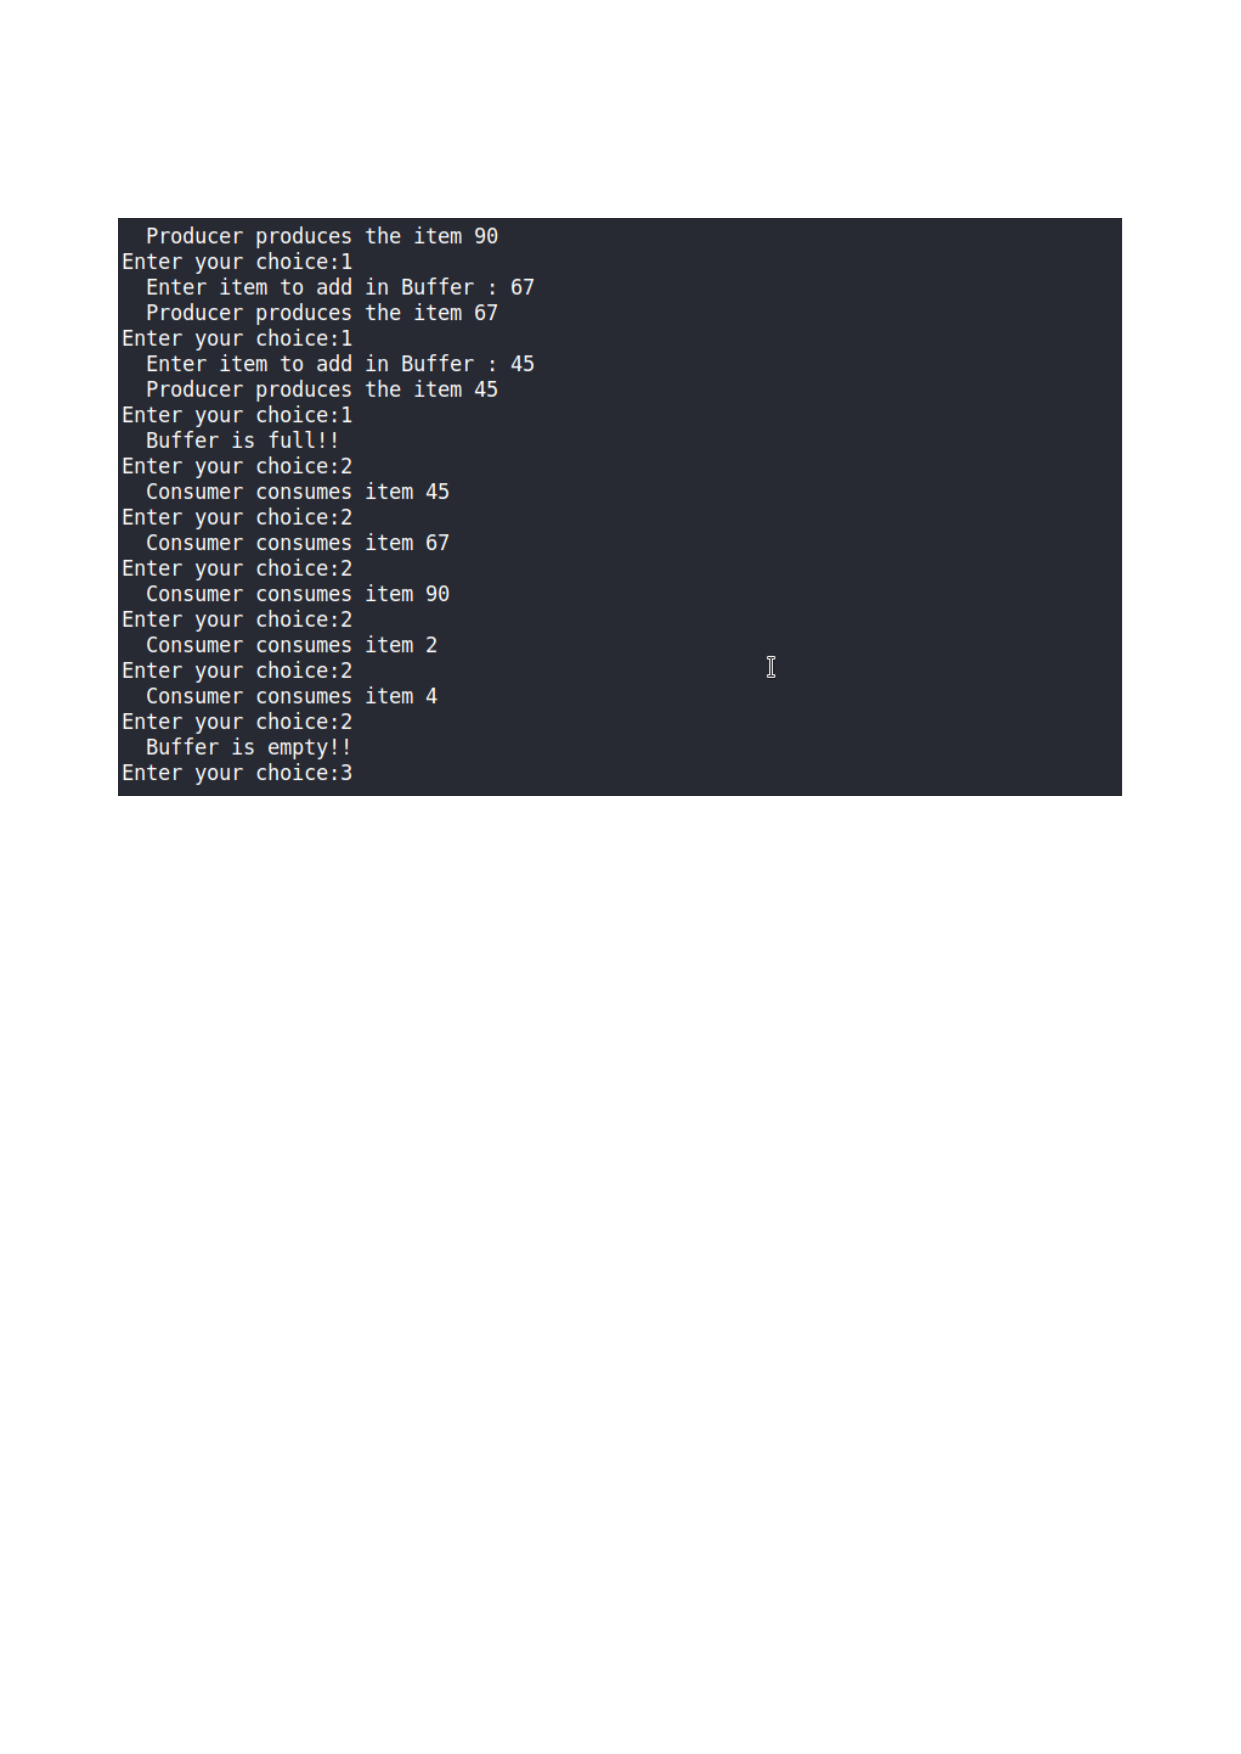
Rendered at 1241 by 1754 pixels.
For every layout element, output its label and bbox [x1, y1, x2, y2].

picture [118, 218, 1123, 796]
